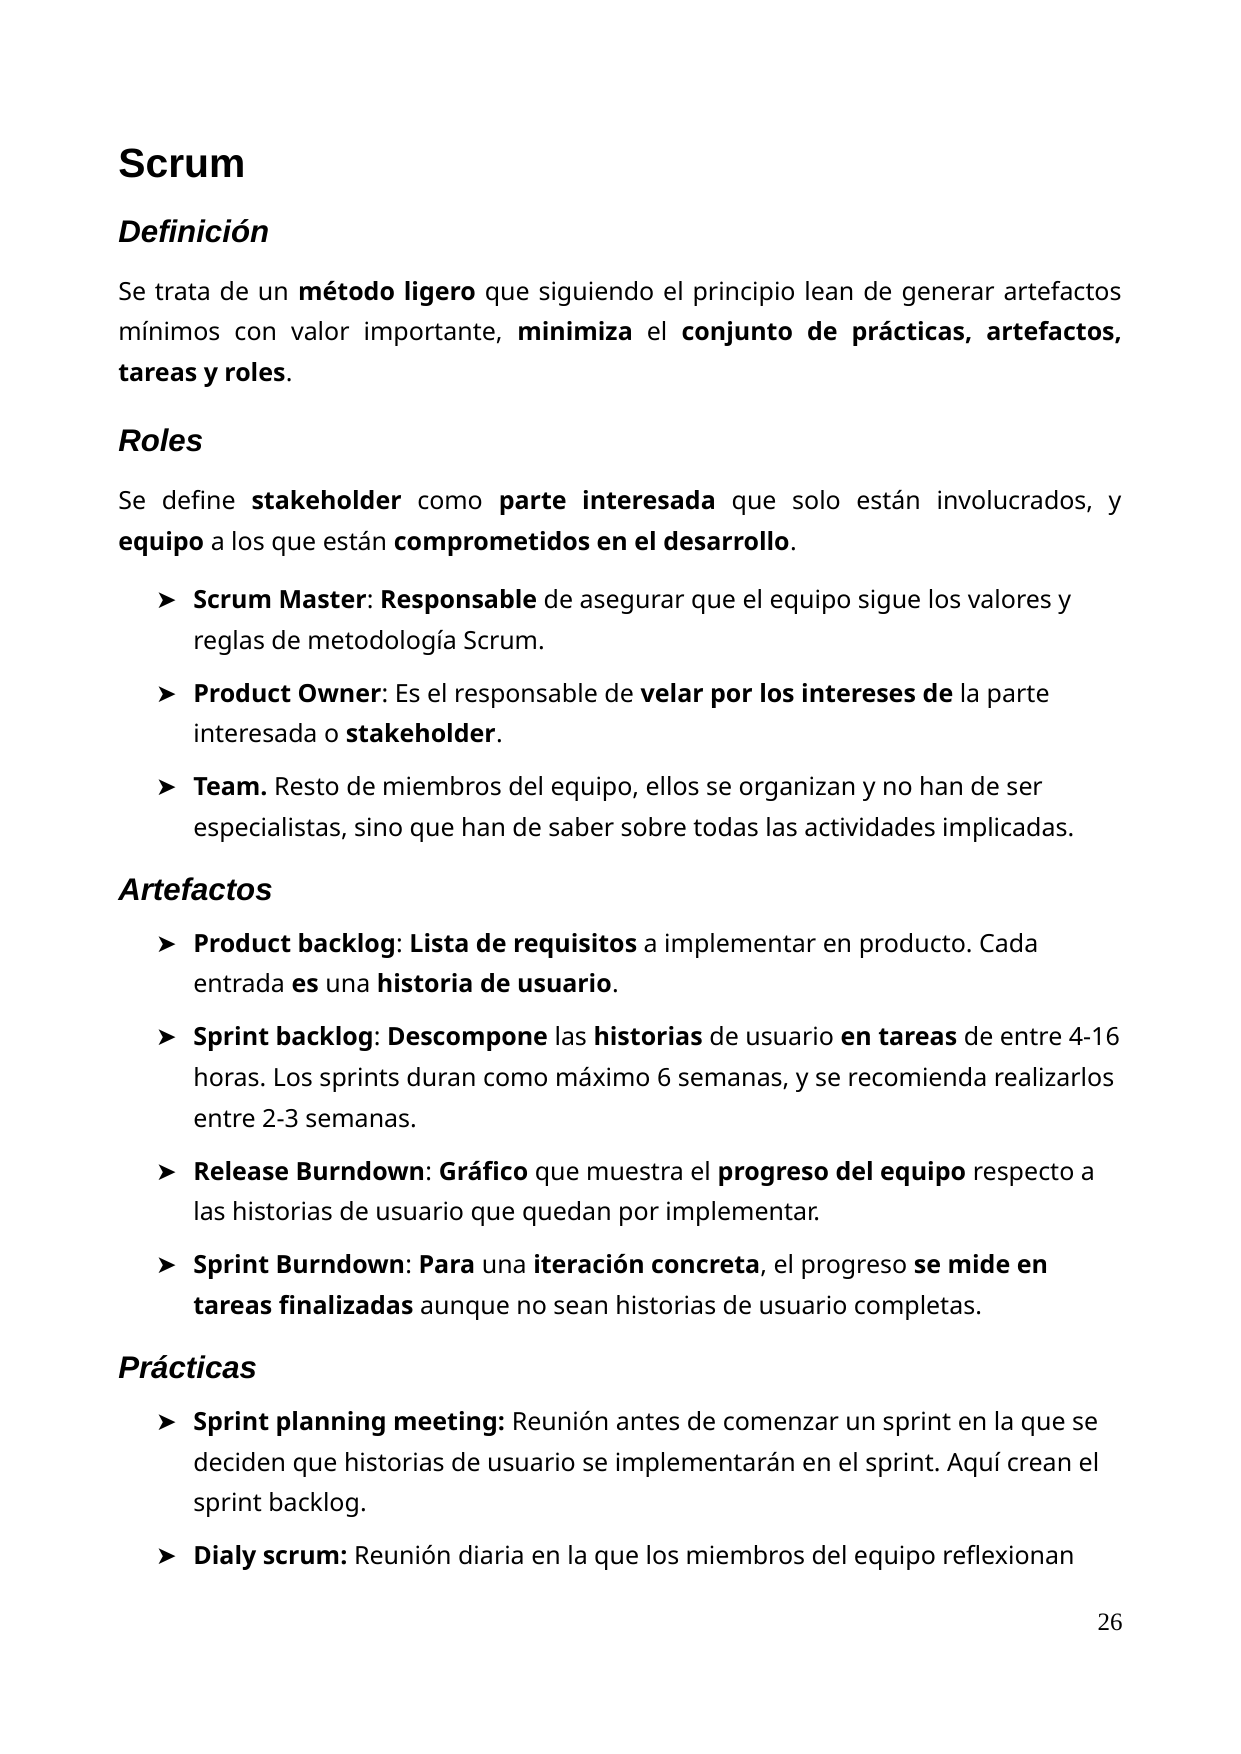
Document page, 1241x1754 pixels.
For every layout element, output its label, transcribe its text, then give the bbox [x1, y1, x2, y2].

subtitle Scrum [118, 139, 1122, 186]
list Sprint planning meeting: Reunión antes de comenzar un sprint en la que se deciden que historias de usuario se implementarán en el sprint. Aquí crean el sprint backlog. [156, 1403, 1122, 1519]
subtitle Artefactos [118, 871, 1122, 907]
subtitle Roles [118, 422, 1122, 458]
list Scrum Master: Responsable de asegurar que el equipo sigue los valores y reglas de metodología Scrum. [156, 582, 1122, 657]
list Product Owner: Es el responsable de velar por los intereses de la parte interesada o stakeholder. [156, 675, 1122, 750]
list Sprint Burndown: Para una iteración concreta, el progreso se mide en tareas finalizadas aunque no sean historias de usuario completas. [156, 1247, 1122, 1322]
list Product backlog: Lista de requisitos a implementar en producto. Cada entrada es una historia de usuario. [156, 925, 1122, 1000]
list Dialy scrum: Reunión diaria en la que los miembros del equipo reflexionan [156, 1538, 1122, 1572]
list Release Burndown: Gráfico que muestra el progreso del equipo respecto a las historias de usuario que quedan por implementar. [156, 1153, 1122, 1228]
subtitle Definición [118, 213, 1122, 249]
list Team. Resto de miembros del equipo, ellos se organizan y no han de ser especialistas, sino que han de saber sobre todas las actividades implicadas. [156, 769, 1122, 844]
subtitle Prácticas [118, 1349, 1122, 1385]
text Se define stakeholder como parte interesada que solo están involucrados, y equipo a los que están comprometidos en el desarrollo. [118, 482, 1122, 557]
text Se trata de un método ligero que siguiendo el principio lean de generar artefactos mínimos con valor importante, minimiza el conjunto de prácticas, artefactos, tareas y roles. [118, 273, 1122, 389]
list Sprint backlog: Descompone las historias de usuario en tareas de entre 4-16 horas. Los sprints duran como máximo 6 semanas, y se recomienda realizarlos entre 2-3 semanas. [156, 1019, 1122, 1134]
